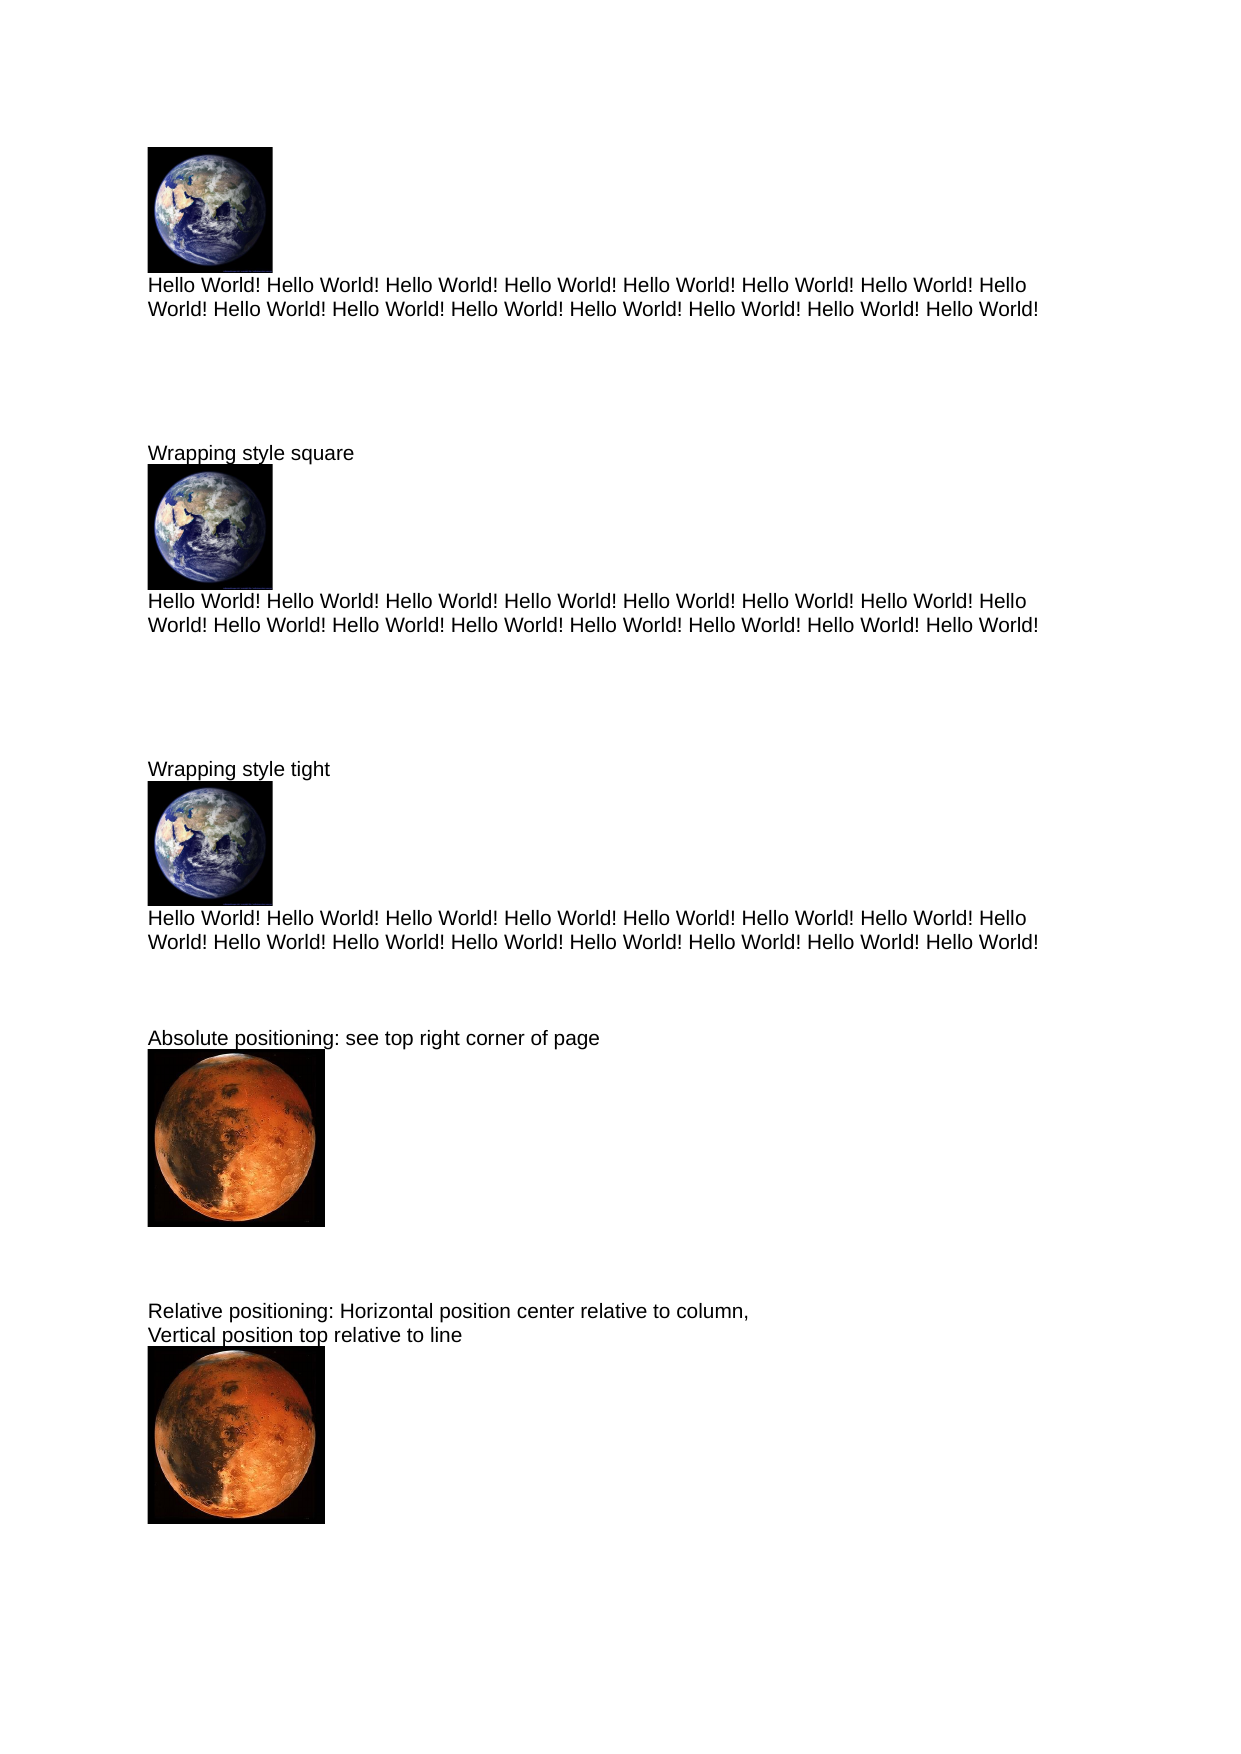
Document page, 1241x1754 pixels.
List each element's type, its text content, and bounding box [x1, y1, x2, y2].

text Absolute positioning: see top right corner of page [148, 1026, 1092, 1050]
picture [147, 1346, 325, 1524]
picture [147, 464, 273, 590]
text Wrapping style tight [148, 757, 1092, 781]
picture [147, 1049, 325, 1227]
picture [147, 781, 273, 906]
text Hello World! Hello World! Hello World! Hello World! Hello World! Hello World! Hello World! Hello World! Hello World! Hello World! Hello World! Hello World! Hello World! Hello World! Hello World! [148, 906, 1092, 954]
text Hello World! Hello World! Hello World! Hello World! Hello World! Hello World! Hello World! Hello World! Hello World! Hello World! Hello World! Hello World! Hello World! Hello World! Hello World! [148, 589, 1092, 637]
text Vertical position top relative to line [148, 1323, 1092, 1347]
picture [147, 147, 273, 273]
text Relative positioning: Horizontal position center relative to column, [148, 1299, 1092, 1323]
text Wrapping style square [148, 440, 1092, 464]
text Hello World! Hello World! Hello World! Hello World! Hello World! Hello World! Hello World! Hello World! Hello World! Hello World! Hello World! Hello World! Hello World! Hello World! Hello World! [148, 273, 1092, 321]
